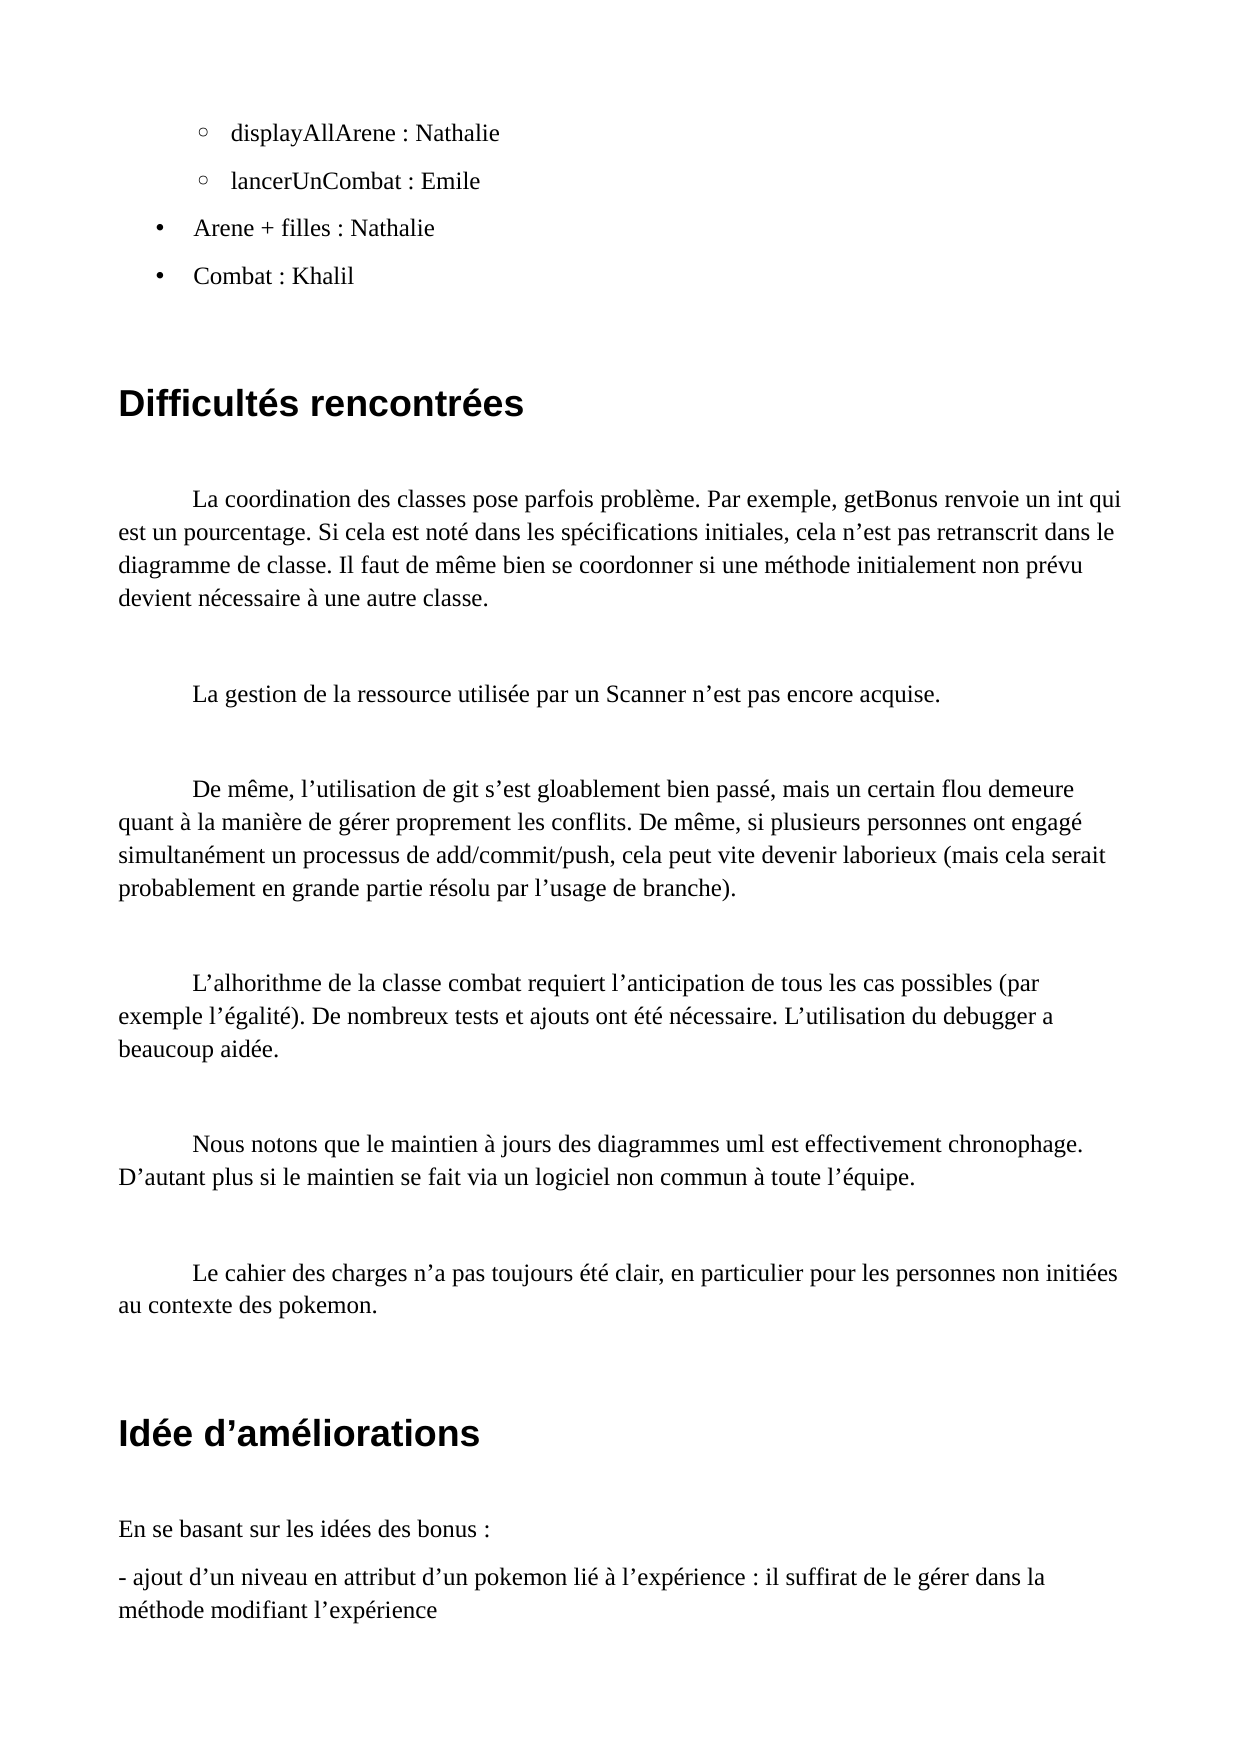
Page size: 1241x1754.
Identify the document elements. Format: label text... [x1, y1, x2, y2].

subtitle Difficultés rencontrées [118, 381, 1122, 424]
list displayAllArene : Nathalie [193, 118, 1122, 147]
text La coordination des classes pose parfois problème. Par exemple, getBonus renvoie un int qui est un pourcentage. Si cela est noté dans les spécifications initiales, cela n’est pas retranscrit dans le diagramme de classe. Il faut de même bien se coordonner si une méthode initialement non prévu devient nécessaire à une autre classe. [118, 484, 1122, 612]
list Combat : Khalil [156, 261, 1122, 290]
text L’alhorithme de la classe combat requiert l’anticipation de tous les cas possibles (par exemple l’égalité). De nombreux tests et ajouts ont été nécessaire. L’utilisation du debugger a beaucoup aidée. [118, 968, 1122, 1063]
text Nous notons que le maintien à jours des diagrammes uml est effectivement chronophage. D’autant plus si le maintien se fait via un logiciel non commun à toute l’équipe. [118, 1129, 1122, 1191]
text Le cahier des charges n’a pas toujours été clair, en particulier pour les personnes non initiées au contexte des pokemon. [118, 1258, 1122, 1319]
list Arene + filles : Nathalie [156, 213, 1122, 242]
text - ajout d’un niveau en attribut d’un pokemon lié à l’expérience : il suffirat de le gérer dans la méthode modifiant l’expérience [118, 1562, 1122, 1623]
text La gestion de la ressource utilisée par un Scanner n’est pas encore acquise. [118, 679, 1122, 707]
text En se basant sur les idées des bonus : [118, 1514, 1122, 1543]
subtitle Idée d’améliorations [118, 1411, 1122, 1454]
text De même, l’utilisation de git s’est gloablement bien passé, mais un certain flou demeure quant à la manière de gérer proprement les conflits. De même, si plusieurs personnes ont engagé simultanément un processus de add/commit/push, cela peut vite devenir laborieux (mais cela serait probablement en grande partie résolu par l’usage de branche). [118, 774, 1122, 902]
list lancerUnCombat : Emile [193, 166, 1122, 194]
